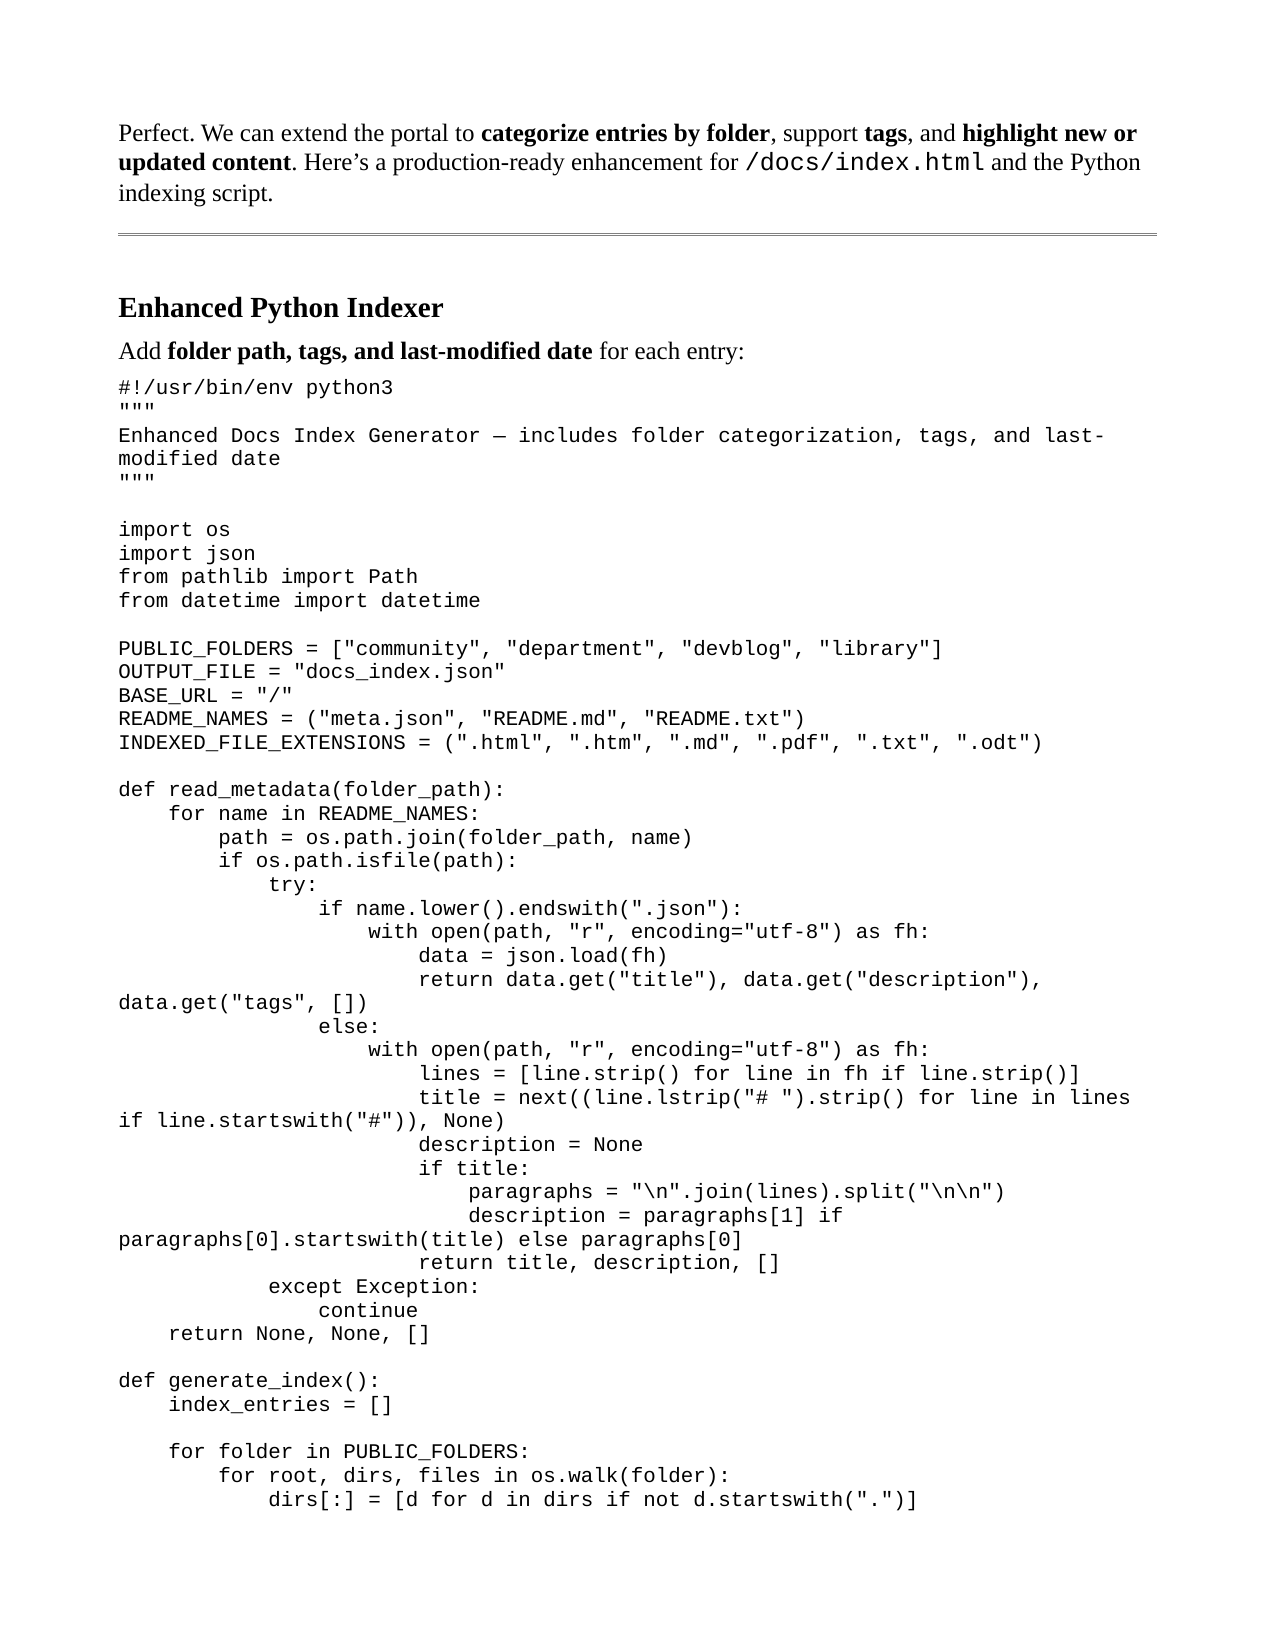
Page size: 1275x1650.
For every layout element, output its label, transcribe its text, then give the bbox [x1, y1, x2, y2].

text for folder in PUBLIC_FOLDERS: [118, 1441, 1157, 1465]
text return data.get("title"), data.get("description"), data.get("tags", []) [118, 968, 1157, 1016]
text with open(path, "r", encoding="utf-8") as fh: [118, 1039, 1157, 1063]
text for name in README_NAMES: [118, 803, 1157, 827]
text else: [118, 1016, 1157, 1039]
text description = None [118, 1134, 1157, 1158]
text README_NAMES = ("meta.json", "README.md", "README.txt") [118, 708, 1157, 732]
text def read_metadata(folder_path): [118, 779, 1157, 803]
text path = os.path.join(folder_path, name) [118, 827, 1157, 850]
text PUBLIC_FOLDERS = ["community", "department", "devblog", "library"] [118, 637, 1157, 661]
text Add folder path, tags, and last-modified date for each entry: [118, 336, 1157, 365]
text return None, None, [] [118, 1323, 1157, 1347]
text index_entries = [] [118, 1394, 1157, 1418]
text try: [118, 874, 1157, 898]
text dirs[:] = [d for d in dirs if not d.startswith(".")] [118, 1489, 1157, 1512]
text description = paragraphs[1] if paragraphs[0].startswith(title) else paragraphs[0] [118, 1205, 1157, 1252]
text data = json.load(fh) [118, 945, 1157, 968]
text Enhanced Docs Index Generator — includes folder categorization, tags, and last-modified date [118, 425, 1157, 472]
text OUTPUT_FILE = "docs_index.json" [118, 661, 1157, 685]
text continue [118, 1299, 1157, 1323]
text Perfect. We can extend the portal to categorize entries by folder, support tags, and highlight new or updated content. Here’s a production-ready enhancement for /docs/index.html and the Python indexing script. [118, 118, 1157, 206]
text def generate_index(): [118, 1371, 1157, 1394]
text INDEXED_FILE_EXTENSIONS = (".html", ".htm", ".md", ".pdf", ".txt", ".odt") [118, 732, 1157, 756]
text """ [118, 401, 1157, 425]
text return title, description, [] [118, 1252, 1157, 1276]
text BASE_URL = "/" [118, 685, 1157, 708]
subtitle Enhanced Python Indexer [118, 290, 1157, 324]
text from pathlib import Path [118, 567, 1157, 590]
text """ [118, 472, 1157, 496]
text except Exception: [118, 1276, 1157, 1299]
text #!/usr/bin/env python3 [118, 377, 1157, 401]
text lines = [line.strip() for line in fh if line.strip()] [118, 1063, 1157, 1087]
text for root, dirs, files in os.walk(folder): [118, 1465, 1157, 1489]
text with open(path, "r", encoding="utf-8") as fh: [118, 921, 1157, 945]
text if name.lower().endswith(".json"): [118, 898, 1157, 921]
text import os [118, 519, 1157, 543]
text if title: [118, 1158, 1157, 1181]
text from datetime import datetime [118, 590, 1157, 614]
text import json [118, 543, 1157, 567]
text if os.path.isfile(path): [118, 850, 1157, 874]
text title = next((line.lstrip("# ").strip() for line in lines if line.startswith("#")), None) [118, 1087, 1157, 1134]
text paragraphs = "\n".join(lines).split("\n\n") [118, 1181, 1157, 1205]
